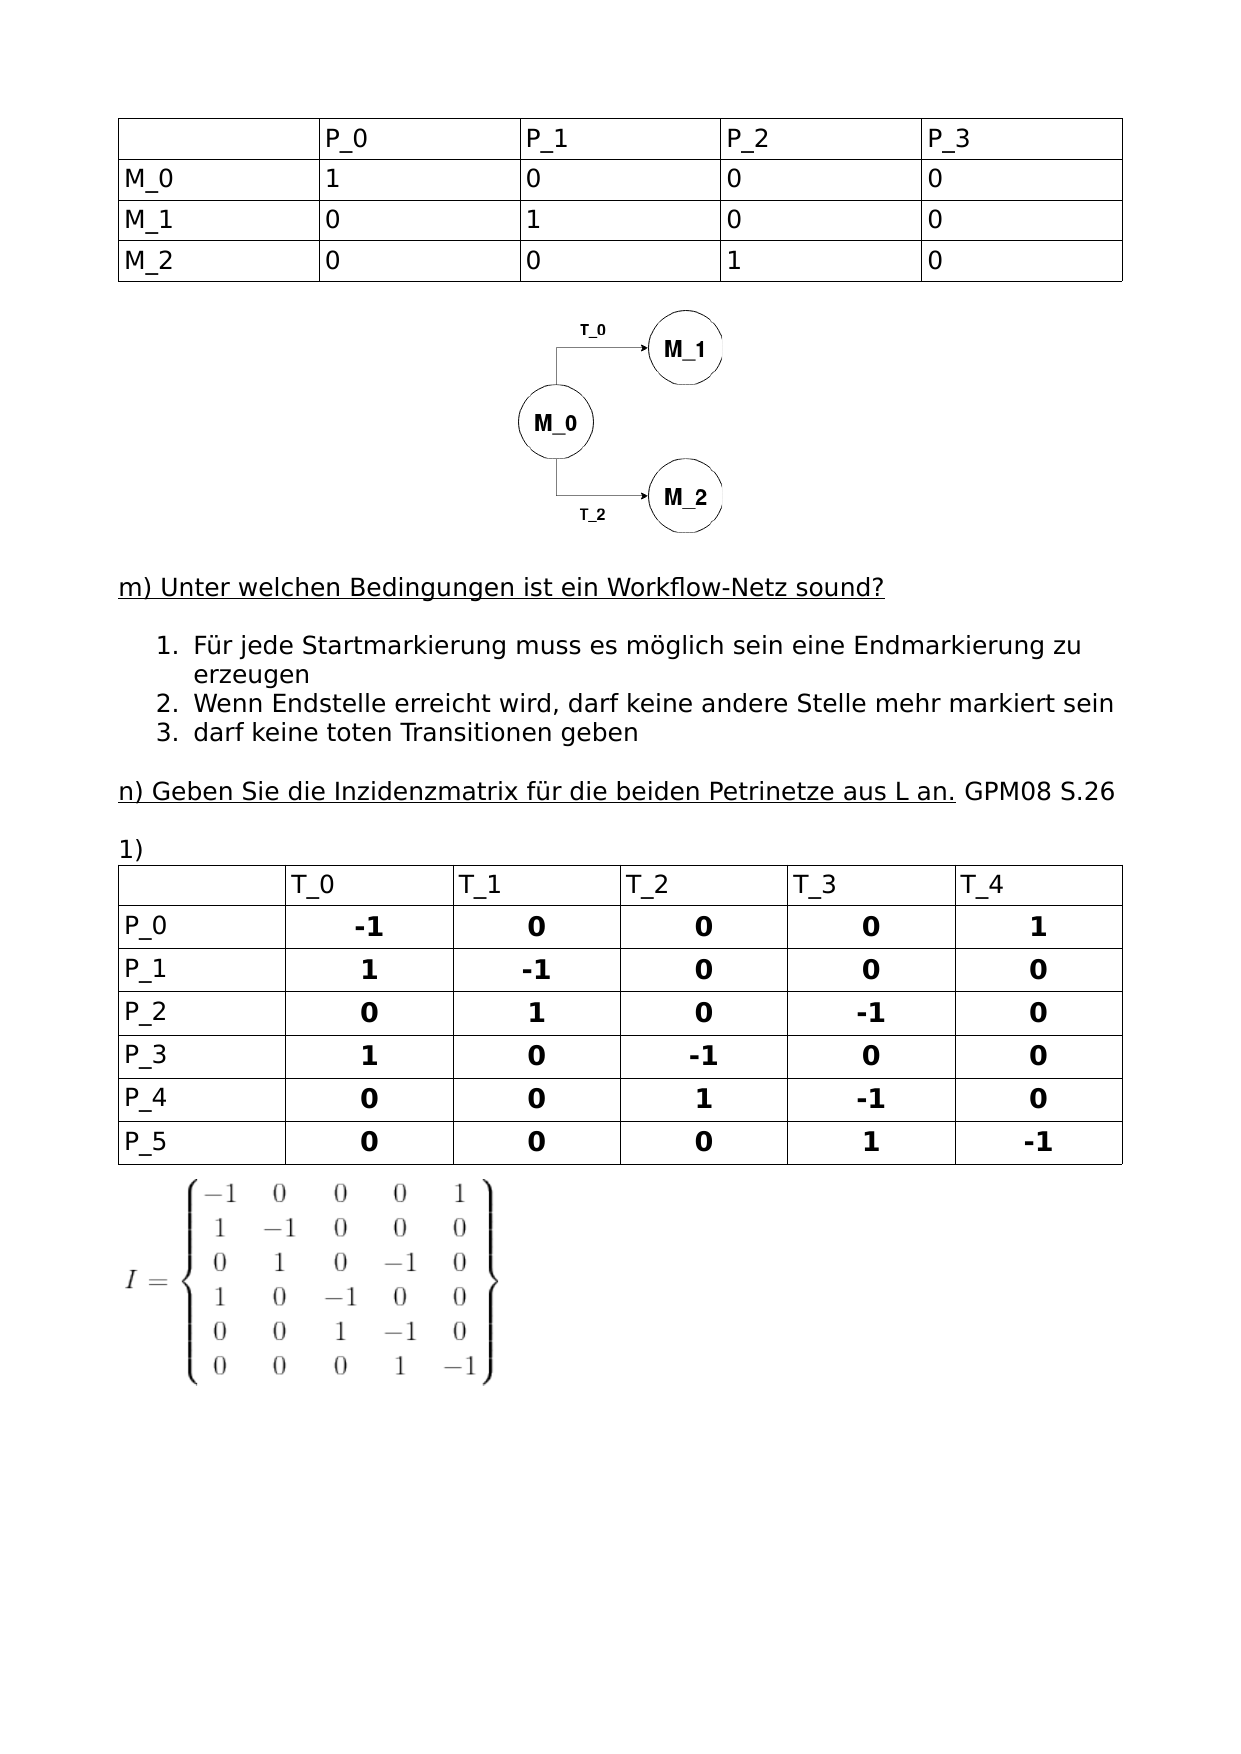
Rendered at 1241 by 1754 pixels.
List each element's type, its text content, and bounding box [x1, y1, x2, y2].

table_cell -1 [454, 949, 620, 991]
table_cell M_2 [119, 241, 319, 281]
table_cell -1 [956, 1122, 1122, 1164]
table_cell 0 [621, 949, 787, 991]
table_cell 0 [956, 992, 1122, 1034]
table_cell -1 [788, 1079, 955, 1121]
table_cell 0 [454, 1079, 620, 1121]
table_cell 0 [454, 1122, 620, 1164]
table_cell 0 [956, 1079, 1122, 1121]
table_cell P_1 [119, 949, 285, 991]
table_cell 1 [320, 160, 520, 199]
table_cell M_0 [119, 160, 319, 199]
table_cell -1 [621, 1036, 787, 1078]
table_cell 1 [454, 992, 620, 1034]
table_header T_0 [286, 866, 453, 905]
table_cell 0 [521, 160, 720, 199]
table_cell 0 [956, 1036, 1122, 1078]
table_cell P_3 [119, 1036, 285, 1078]
list Wenn Endstelle erreicht wird, darf keine andere Stelle mehr markiert sein [156, 689, 1122, 719]
table_cell P_4 [119, 1079, 285, 1121]
table_cell 0 [320, 241, 520, 281]
table_cell 1 [621, 1079, 787, 1121]
table_header P_1 [521, 119, 720, 159]
table_header P_0 [320, 119, 520, 159]
table_cell 1 [788, 1122, 955, 1164]
table_header P_3 [922, 119, 1122, 159]
table_cell 0 [788, 1036, 955, 1078]
table_cell 0 [621, 906, 787, 948]
table_cell M_1 [119, 201, 319, 240]
table_cell 0 [521, 241, 720, 281]
table_cell 0 [721, 201, 921, 240]
table_cell 1 [286, 949, 453, 991]
table_cell 0 [788, 949, 955, 991]
table_header [119, 866, 285, 905]
table_cell 0 [788, 906, 955, 948]
table_cell 1 [721, 241, 921, 281]
picture [124, 1179, 500, 1386]
table_cell 0 [922, 160, 1122, 199]
table_header T_4 [956, 866, 1122, 905]
list Für jede Startmarkierung muss es möglich sein eine Endmarkierung zu erzeugen [156, 631, 1122, 689]
table_cell 1 [521, 201, 720, 240]
table_cell -1 [788, 992, 955, 1034]
table_cell P_5 [119, 1122, 285, 1164]
table_cell P_2 [119, 992, 285, 1034]
table_header T_1 [454, 866, 620, 905]
table_cell 0 [621, 992, 787, 1034]
table_cell 0 [621, 1122, 787, 1164]
table_cell 0 [320, 201, 520, 240]
table_cell 1 [956, 906, 1122, 948]
table_cell P_0 [119, 906, 285, 948]
table_cell -1 [286, 906, 453, 948]
table_cell 0 [286, 1122, 453, 1164]
table_cell 0 [922, 201, 1122, 240]
text n) Geben Sie die Inzidenzmatrix für die beiden Petrinetze aus L an. GPM08 S.26 [118, 777, 1122, 806]
table_header [119, 119, 319, 159]
picture [518, 310, 723, 533]
table_cell 0 [922, 241, 1122, 281]
table_cell 0 [286, 1079, 453, 1121]
table_header T_3 [788, 866, 955, 905]
table_cell 1 [286, 1036, 453, 1078]
table_cell 0 [956, 949, 1122, 991]
text 1) [118, 835, 1122, 864]
list darf keine toten Transitionen geben [156, 719, 1122, 748]
table_cell 0 [286, 992, 453, 1034]
table_header P_2 [721, 119, 921, 159]
table_cell 0 [454, 906, 620, 948]
table_header T_2 [621, 866, 787, 905]
table_cell 0 [721, 160, 921, 199]
table_cell 0 [454, 1036, 620, 1078]
text m) Unter welchen Bedingungen ist ein Workflow-Netz sound? [118, 573, 1122, 602]
